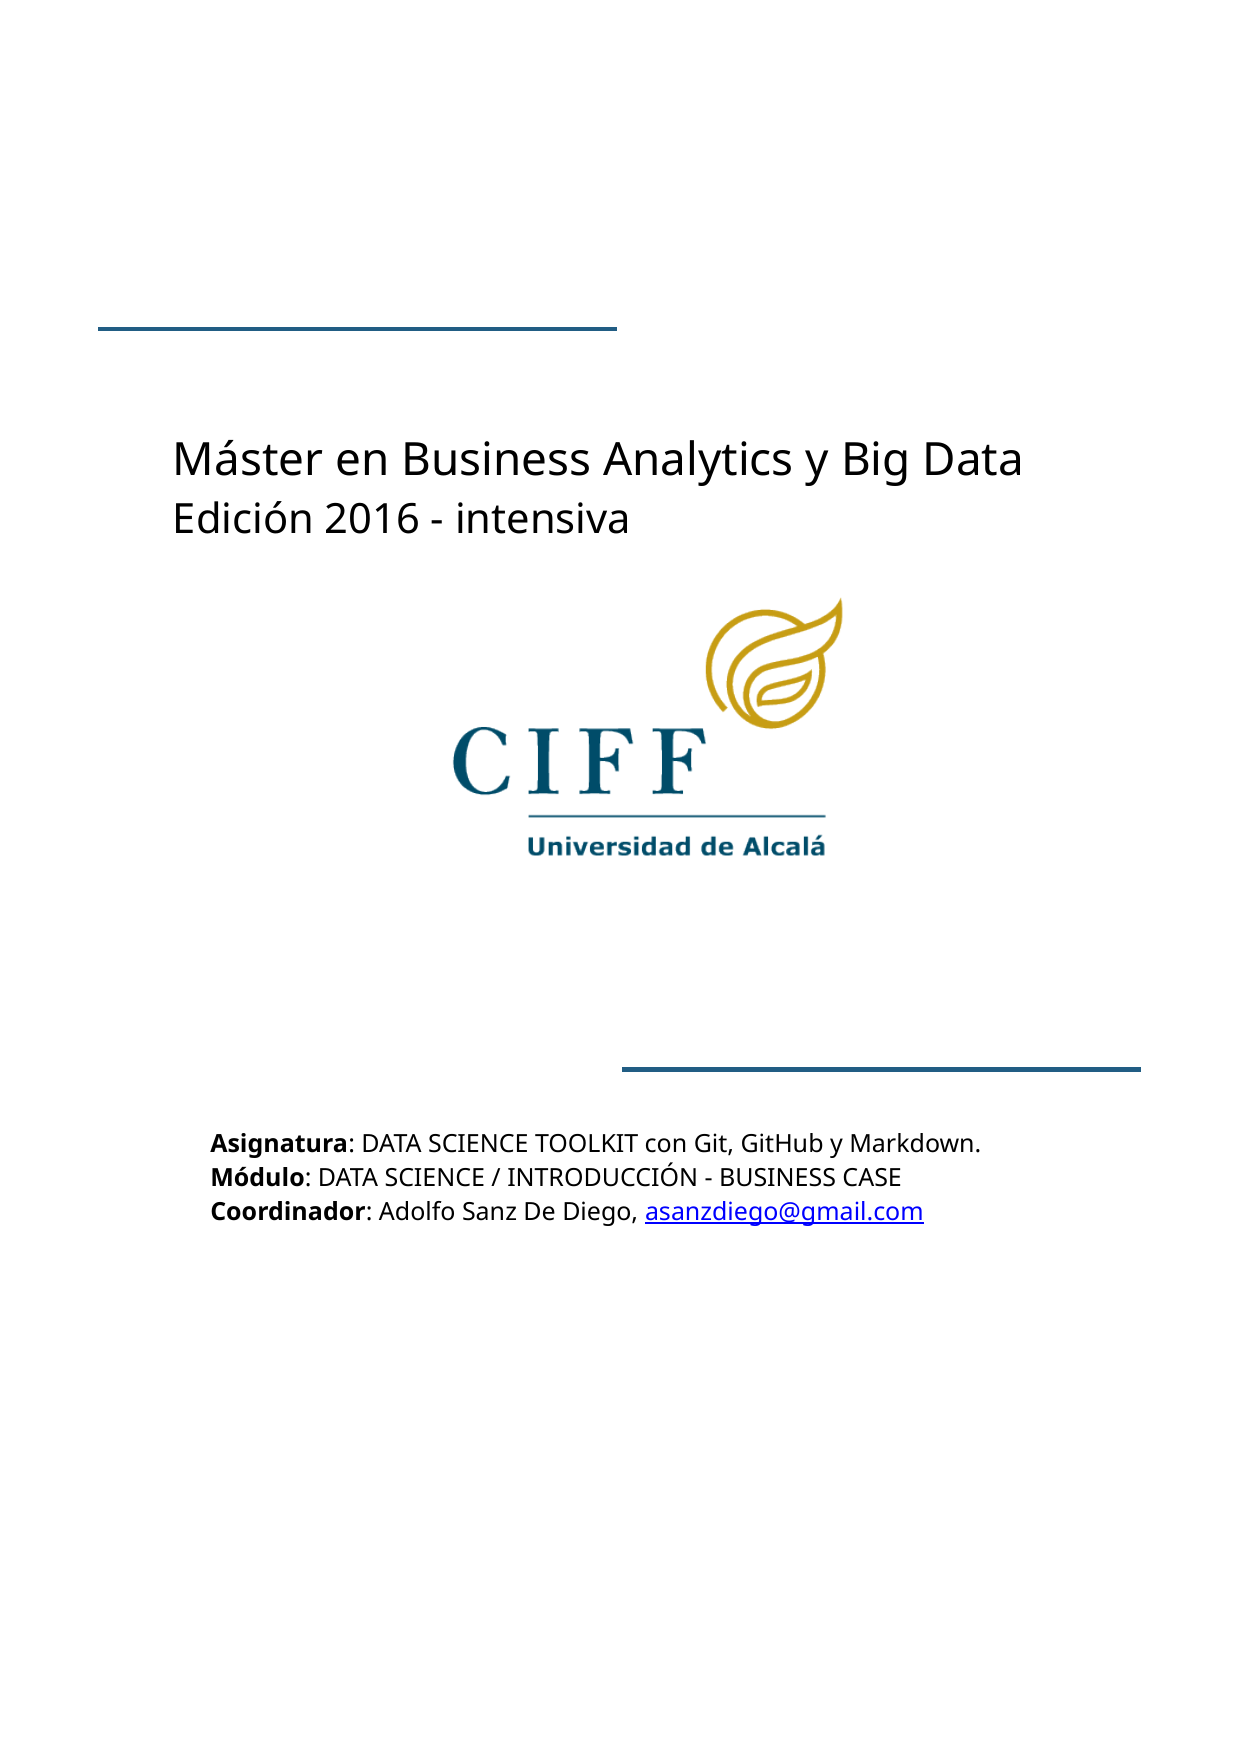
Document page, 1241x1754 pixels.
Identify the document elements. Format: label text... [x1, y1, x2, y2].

text Módulo: DATA SCIENCE / INTRODUCCIÓN - BUSINESS CASE [173, 1159, 1144, 1193]
text Asignatura: DATA SCIENCE TOOLKIT con Git, GitHub y Markdown. [173, 1125, 1144, 1159]
title Edición 2016 - intensiva [173, 489, 1144, 546]
text Coordinador: Adolfo Sanz De Diego, asanzdiego@gmail.com [173, 1193, 1144, 1228]
title Máster en Business Analytics y Big Data [173, 427, 1144, 489]
picture [389, 545, 890, 1000]
